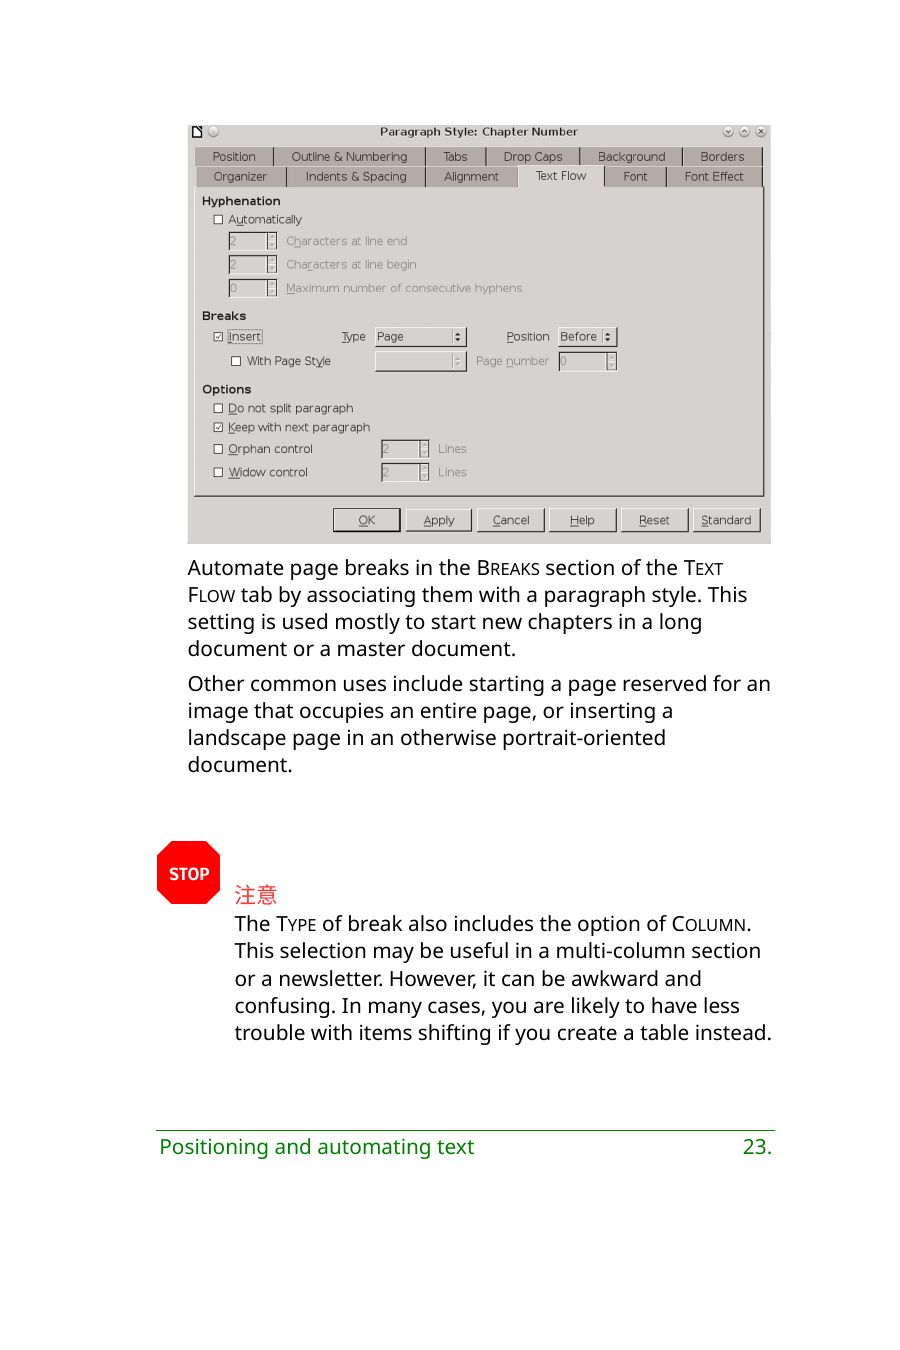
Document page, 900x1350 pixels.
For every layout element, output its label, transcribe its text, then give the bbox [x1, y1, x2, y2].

picture [187, 125, 771, 544]
table_header [188, 125, 775, 545]
picture [157, 841, 220, 904]
table_cell Automate page breaks in the Breaks section of the Text Flow tab by associating them with a paragraph style. This setting is used mostly to start new chapters in a long document or a master document. Other common uses include starting a page reserved for an image that occupies an entire page, or inserting a landscape page in an otherwise portrait-oriented document. [188, 545, 775, 809]
list 注意 [156, 840, 775, 910]
text The Type of break also includes the option of Column. This selection may be useful in a multi-column section or a newsletter. However, it can be awkward and confusing. In many cases, you are likely to have less trouble with items shifting if you create a table instead. [234, 910, 775, 1046]
